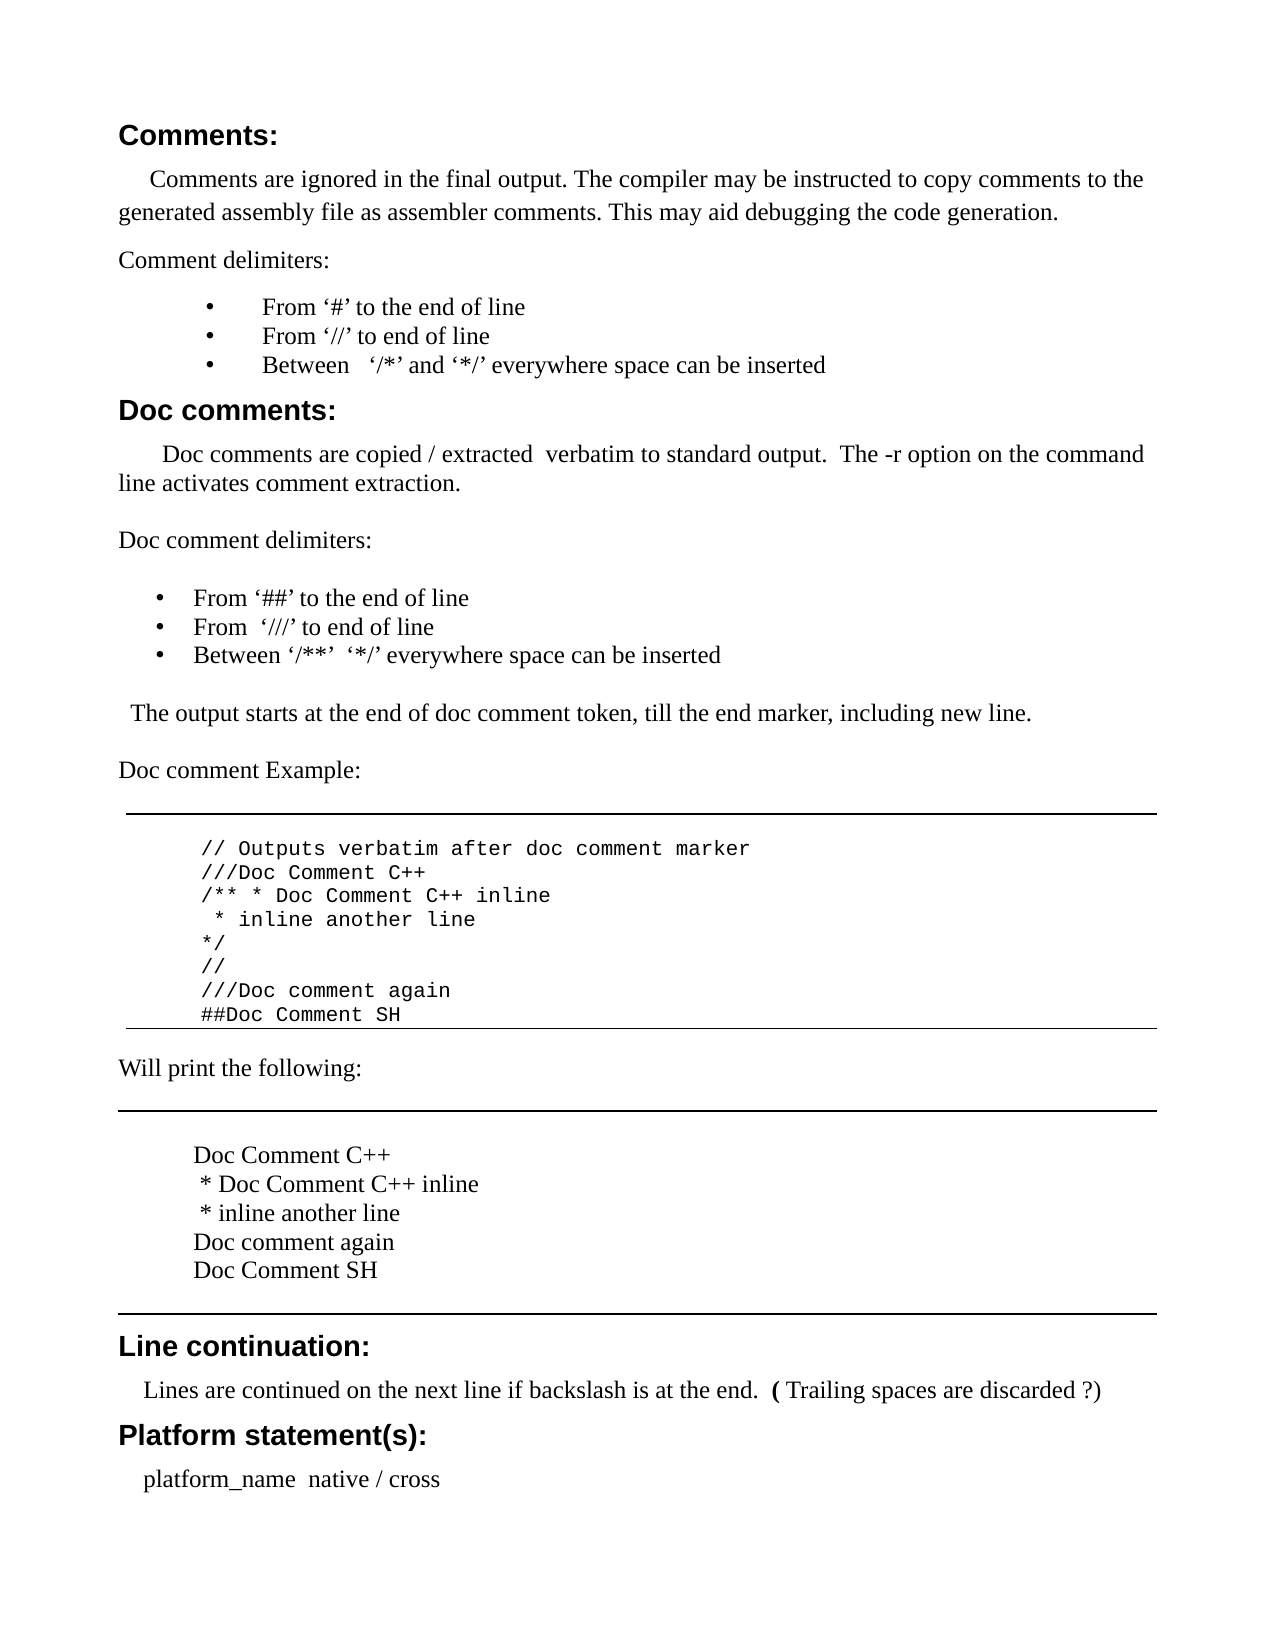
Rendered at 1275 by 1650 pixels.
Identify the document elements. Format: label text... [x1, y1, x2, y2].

text Doc comments are copied / extracted verbatim to standard output. The -r option on the command line activates comment extraction. [118, 439, 1157, 497]
table_header Doc Comment C++ * Doc Comment C++ inline * inline another line Doc comment again Doc Comment SH [118, 1112, 1157, 1313]
list From ‘##’ to the end of line [156, 583, 1157, 612]
list From ‘#’ to the end of line [206, 292, 1157, 321]
list Between ‘/*’ and ‘*/’ everywhere space can be inserted [206, 350, 1157, 379]
list From ‘//’ to end of line [206, 321, 1157, 350]
subtitle Line continuation: [118, 1329, 1157, 1363]
text Will print the following: [118, 1053, 1157, 1081]
list Between ‘/**’ ‘*/’ everywhere space can be inserted [156, 641, 1157, 669]
subtitle Comments: [118, 118, 1157, 152]
text Comments are ignored in the final output. The compiler may be instructed to copy comments to the generated assembly file as assembler comments. This may aid debugging the code generation. [118, 164, 1157, 226]
subtitle Doc comments: [118, 393, 1157, 427]
text Doc comment Example: [118, 756, 1157, 784]
subtitle Platform statement(s): [118, 1418, 1157, 1452]
text Lines are continued on the next line if backslash is at the end. ( Trailing spaces are discarded ?) [118, 1375, 1157, 1404]
text Comment delimiters: [118, 245, 1157, 273]
text The output starts at the end of doc comment token, till the end marker, including new line. [118, 698, 1157, 727]
text Doc comment delimiters: [118, 526, 1157, 554]
table_header // Outputs verbatim after doc comment marker ///Doc Comment C++ /** * Doc Comment C++ inline * inline another line */ // ///Doc comment again ##Doc Comment SH [126, 815, 1157, 1027]
list From ‘///’ to end of line [156, 612, 1157, 641]
text platform_name native / cross [118, 1464, 1157, 1493]
